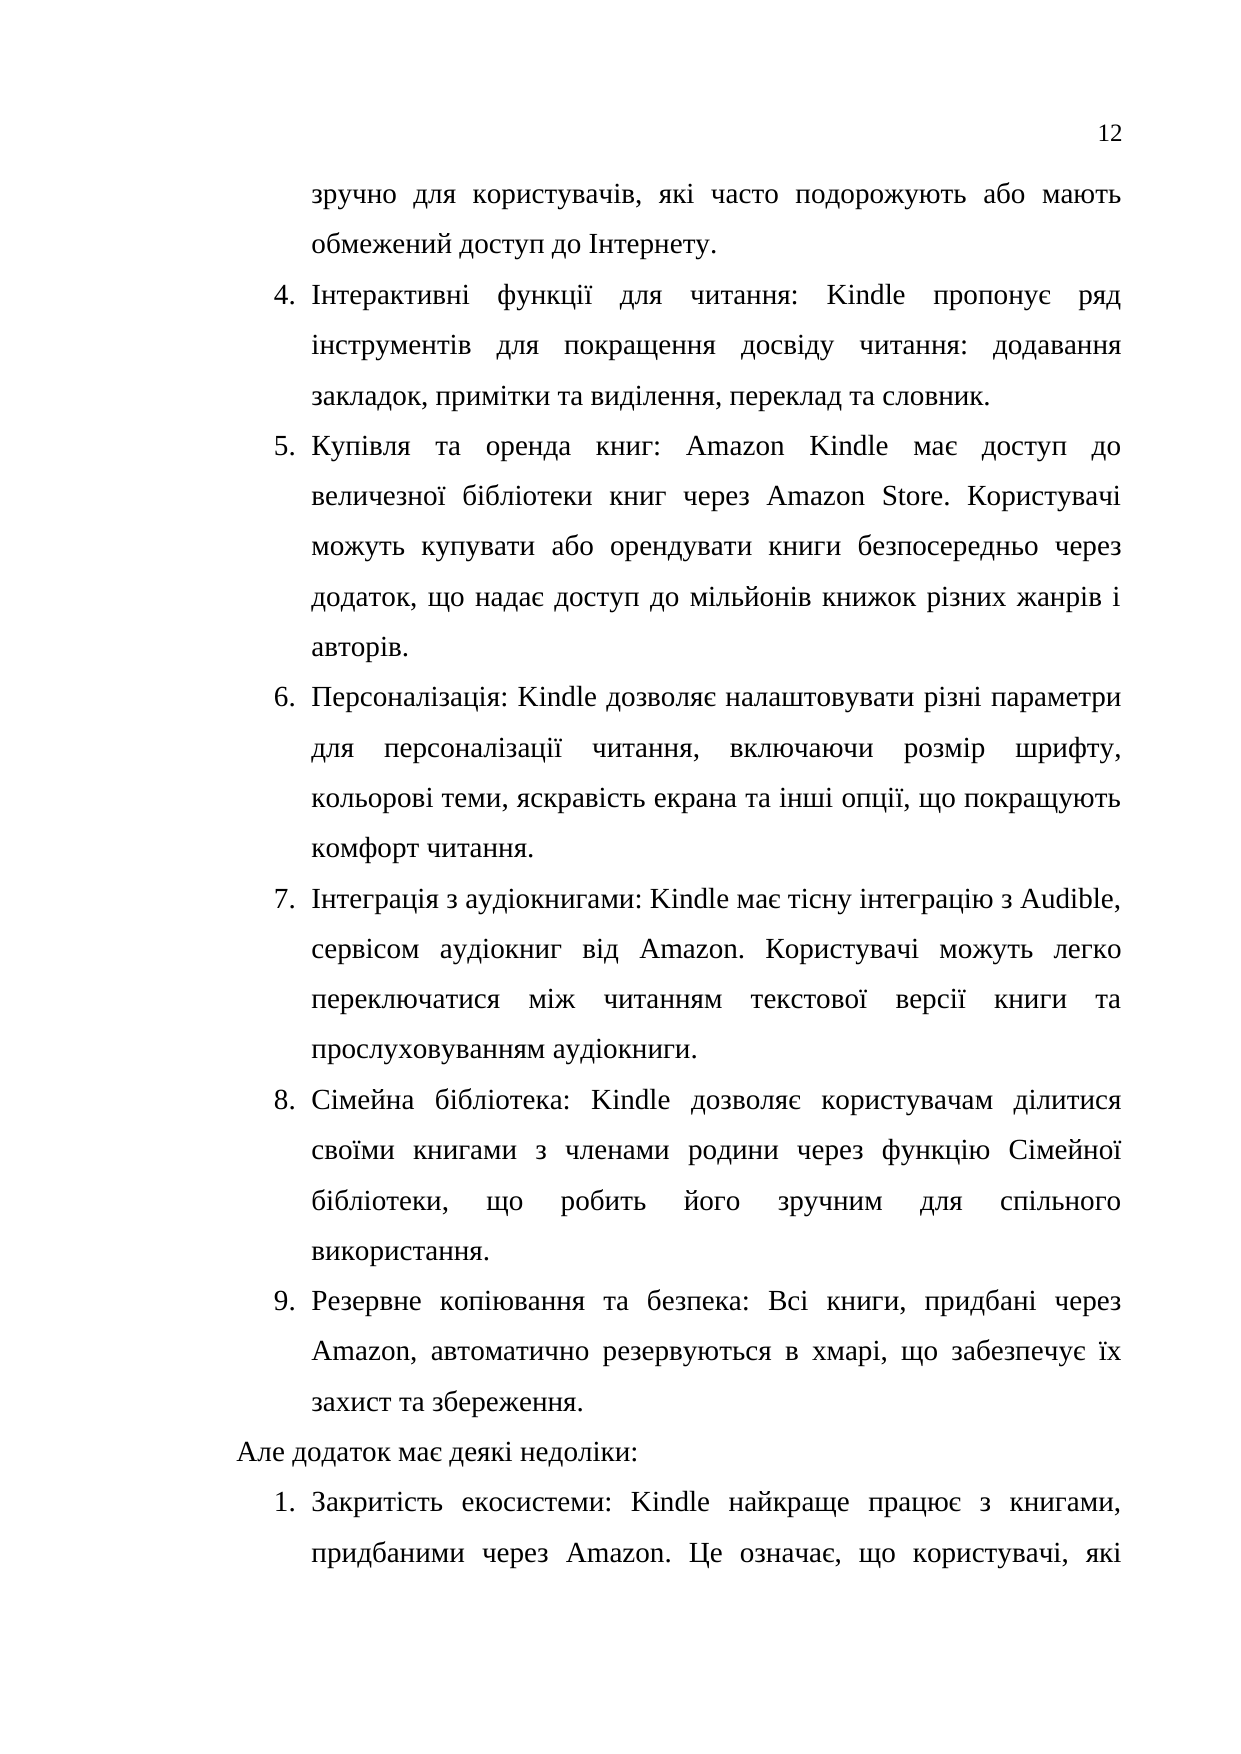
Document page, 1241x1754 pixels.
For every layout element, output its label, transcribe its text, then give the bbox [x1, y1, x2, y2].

list Персоналізація: Kindle дозволяє налаштовувати різні параметри для персоналізації читання, включаючи розмір шрифту, кольорові теми, яскравість екрана та інші опції, що покращують комфорт читання. [274, 679, 1122, 864]
list Сімейна бібліотека: Kindle дозволяє користувачам ділитися своїми книгами з членами родини через функцію Сімейної бібліотеки, що робить його зручним для спільного використання. [274, 1082, 1122, 1266]
list Інтеграція з аудіокнигами: Kindle має тісну інтеграцію з Audible, сервісом аудіокниг від Amazon. Користувачі можуть легко переключатися між читанням текстової версії книги та прослуховуванням аудіокниги. [274, 881, 1122, 1065]
list Купівля та оренда книг: Amazon Kindle має доступ до величезної бібліотеки книг через Amazon Store. Користувачі можуть купувати або орендувати книги безпосередньо через додаток, що надає доступ до мільйонів книжок різних жанрів і авторів. [274, 428, 1122, 663]
list зручно для користувачів, які часто подорожують або мають обмежений доступ до Інтернету. [274, 176, 1122, 260]
text Але додаток має деякі недоліки: [118, 1434, 1122, 1468]
list Закритість екосистеми: Kindle найкраще працює з книгами, придбаними через Amazon. Це означає, що користувачі, які [274, 1484, 1122, 1568]
list Інтерактивні функції для читання: Kindle пропонує ряд інструментів для покращення досвіду читання: додавання закладок, примітки та виділення, переклад та словник. [274, 277, 1122, 411]
list Резервне копіювання та безпека: Всі книги, придбані через Amazon, автоматично резервуються в хмарі, що забезпечує їх захист та збереження. [274, 1283, 1122, 1417]
